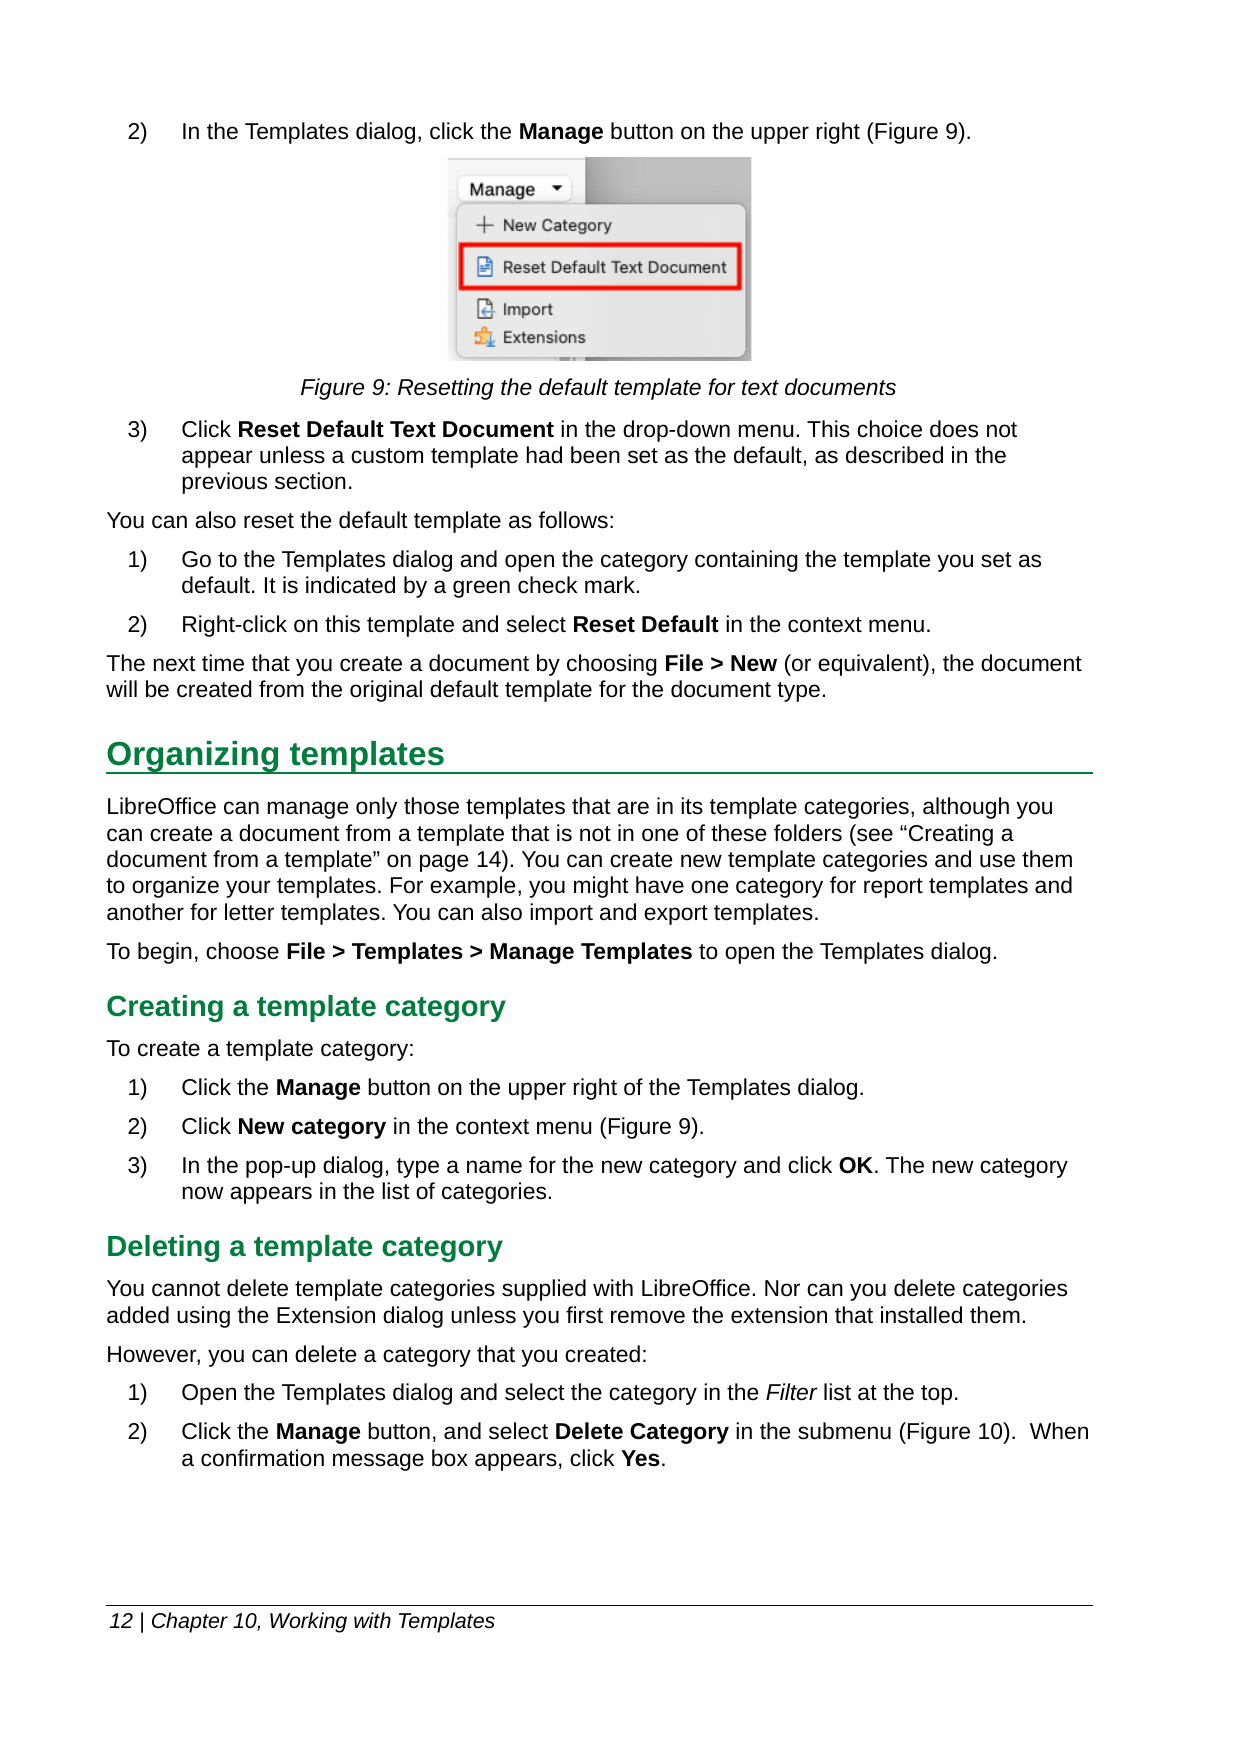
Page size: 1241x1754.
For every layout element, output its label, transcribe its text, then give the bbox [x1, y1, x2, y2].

list Click the Manage button, and select Delete Category in the submenu (Figure 10). When a confirmation message box appears, click Yes. [148, 1418, 1093, 1471]
text Figure 9: Resetting the default template for text documents [282, 373, 916, 400]
text However, you can delete a category that you created: [106, 1341, 1093, 1367]
text You cannot delete template categories supplied with LibreOffice. Nor can you delete categories added using the Extension dialog unless you first remove the extension that installed them. [106, 1275, 1093, 1328]
list Click Reset Default Text Document in the drop-down menu. This choice does not appear unless a custom template had been set as the default, as described in the previous section. [148, 416, 1093, 495]
subtitle Organizing templates [106, 734, 1093, 772]
list In the pop-up dialog, type a name for the new category and click OK. The new category now appears in the list of categories. [148, 1152, 1093, 1204]
picture [447, 157, 752, 361]
list Right-click on this template and select Reset Default in the context menu. [148, 611, 1093, 638]
text The next time that you create a document by choosing File > New (or equivalent), the document will be created from the original default template for the document type. [106, 650, 1093, 703]
text To create a template category: [106, 1035, 1093, 1061]
list Click the Manage button on the upper right of the Templates dialog. [148, 1074, 1093, 1100]
subtitle Creating a template category [106, 989, 1093, 1022]
list In the Templates dialog, click the Manage button on the upper right (Figure 9). [148, 118, 1093, 144]
subtitle Deleting a template category [106, 1229, 1093, 1263]
text To begin, choose File > Templates > Manage Templates to open the Templates dialog. [106, 938, 1093, 964]
list You can also reset the default template as follows: [106, 507, 1093, 533]
list Go to the Templates dialog and open the category containing the template you set as default. It is indicated by a green check mark. [148, 546, 1093, 599]
text LibreOffice can manage only those templates that are in its template categories, although you can create a document from a template that is not in one of these folders (see “Creating a document from a template” on page 14). You can create new template categories and use them to organize your templates. For example, you might have one category for report templates and another for letter templates. You can also import and export templates. [106, 793, 1093, 925]
list Click New category in the context menu (Figure 9). [148, 1113, 1093, 1139]
list Open the Templates dialog and select the category in the Filter list at the top. [148, 1379, 1093, 1406]
